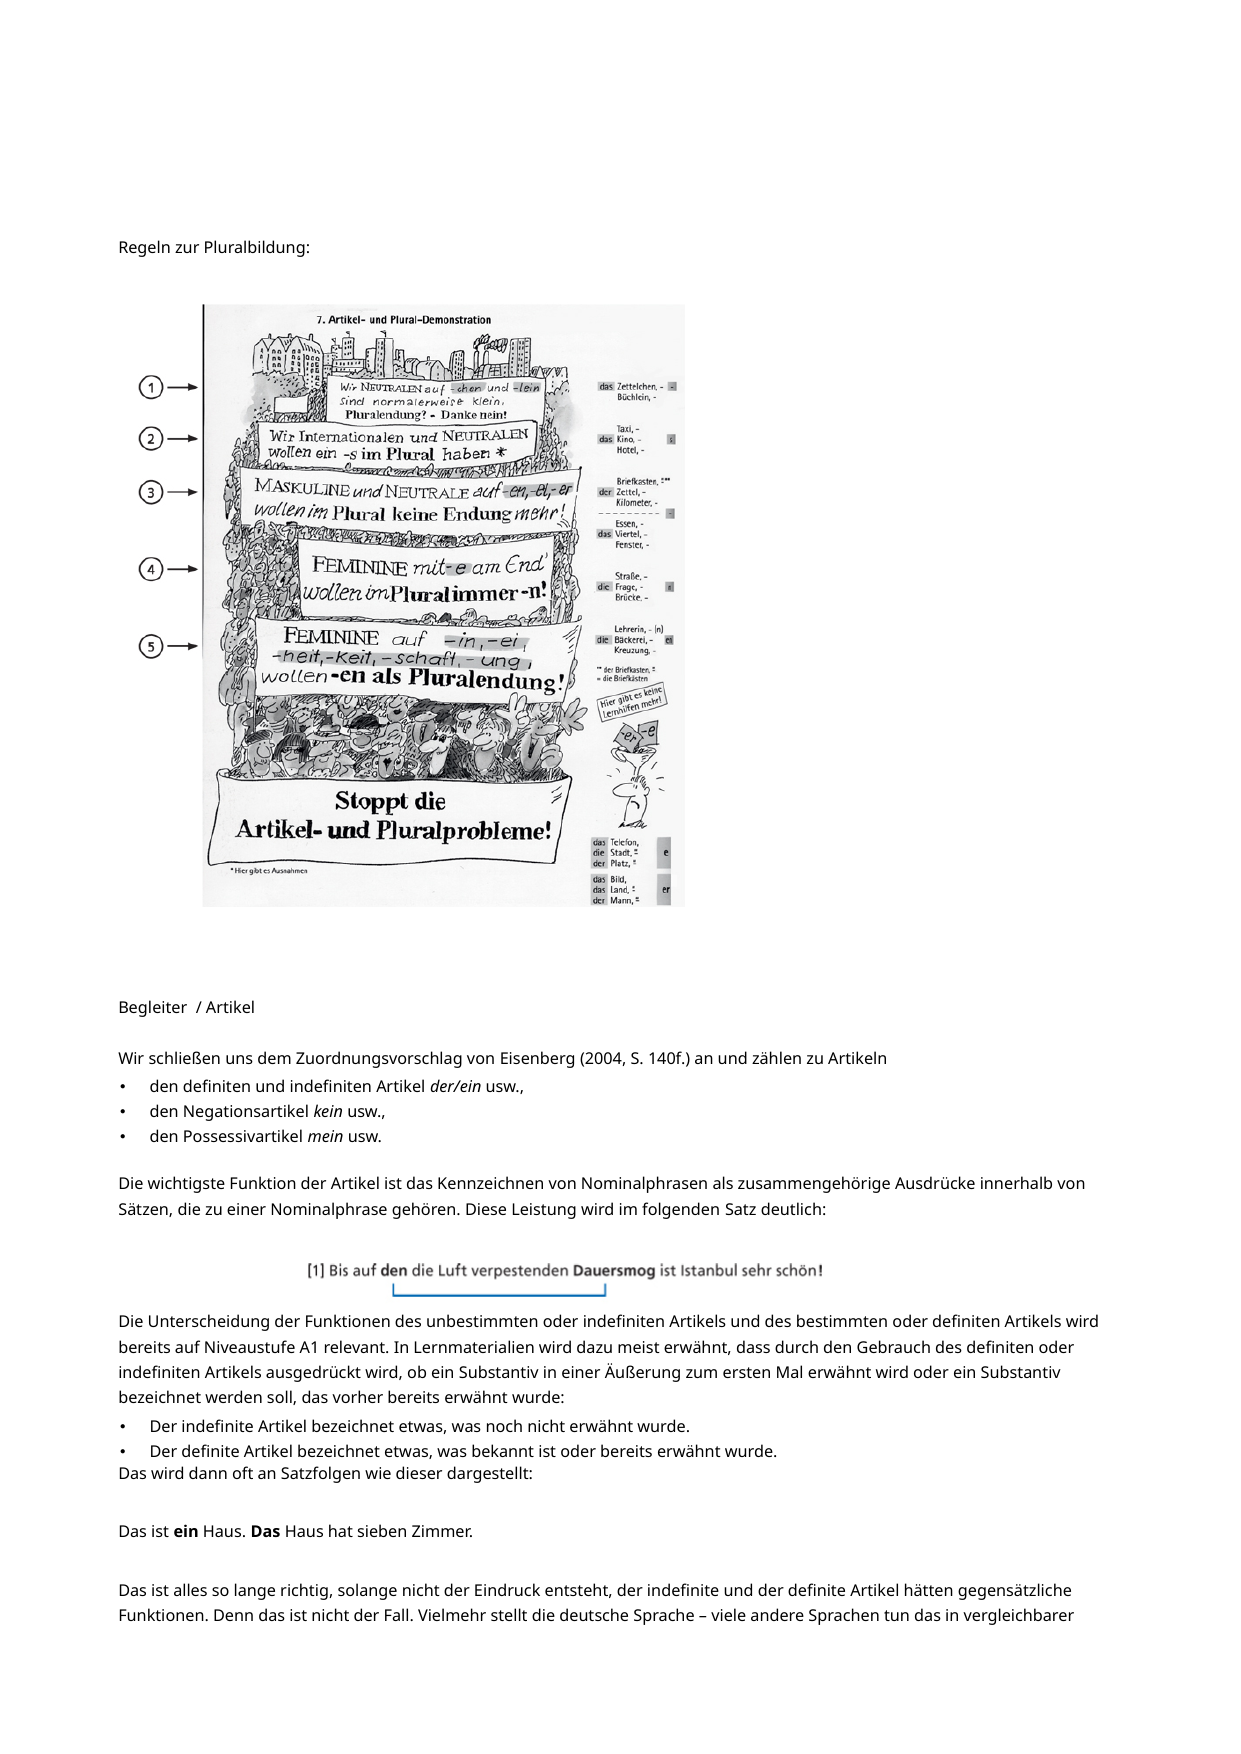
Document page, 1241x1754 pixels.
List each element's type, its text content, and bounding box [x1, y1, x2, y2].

text Das ist alles so lange richtig, solange nicht der Eindruck entsteht, der indefinite und der definite Artikel hätten gegensätzliche Funktionen. Denn das ist nicht der Fall. Vielmehr stellt die deutsche Sprache – viele andere Sprachen tun das in vergleichbarer [118, 1579, 1122, 1626]
text Wir schließen uns dem Zuordnungsvorschlag von Eisenberg (2004, S. 140f.) an und zählen zu Artikeln [118, 1047, 1122, 1069]
text Die Unterscheidung der Funktionen des unbestimmten oder indefiniten Artikels und des bestimmten oder definiten Artikels wird bereits auf Niveaustufe A1 relevant. In Lernmaterialien wird dazu meist erwähnt, dass durch den Gebrauch des definiten oder indefiniten Artikels ausgedrückt wird, ob ein Substantiv in einer Äußerung zum ersten Mal erwähnt wird oder ein Substantiv bezeichnet werden soll, das vorher bereits erwähnt wurde: [118, 1310, 1122, 1409]
list den Negationsartikel kein usw., [120, 1097, 1122, 1122]
text Das wird dann oft an Satzfolgen wie dieser dargestellt: [118, 1462, 1122, 1484]
list den Possessivartikel mein usw. [120, 1122, 1122, 1147]
picture [305, 1256, 936, 1306]
picture [131, 295, 685, 907]
text Begleiter / Artikel [118, 993, 1122, 1018]
list den definiten und indefiniten Artikel der/ein usw., [120, 1072, 1122, 1097]
text Das ist ein Haus. Das Haus hat sieben Zimmer. [118, 1520, 1122, 1542]
list Der definite Artikel bezeichnet etwas, was bekannt ist oder bereits erwähnt wurde. [120, 1437, 1122, 1462]
list Der indefinite Artikel bezeichnet etwas, was noch nicht erwähnt wurde. [120, 1412, 1122, 1437]
text Die wichtigste Funktion der Artikel ist das Kennzeichnen von Nominalphrasen als zusammengehörige Ausdrücke innerhalb von Sätzen, die zu einer Nominalphrase gehören. Diese Leistung wird im folgenden Satz deutlich: [118, 1172, 1122, 1220]
text Regeln zur Pluralbildung: [118, 233, 1122, 258]
